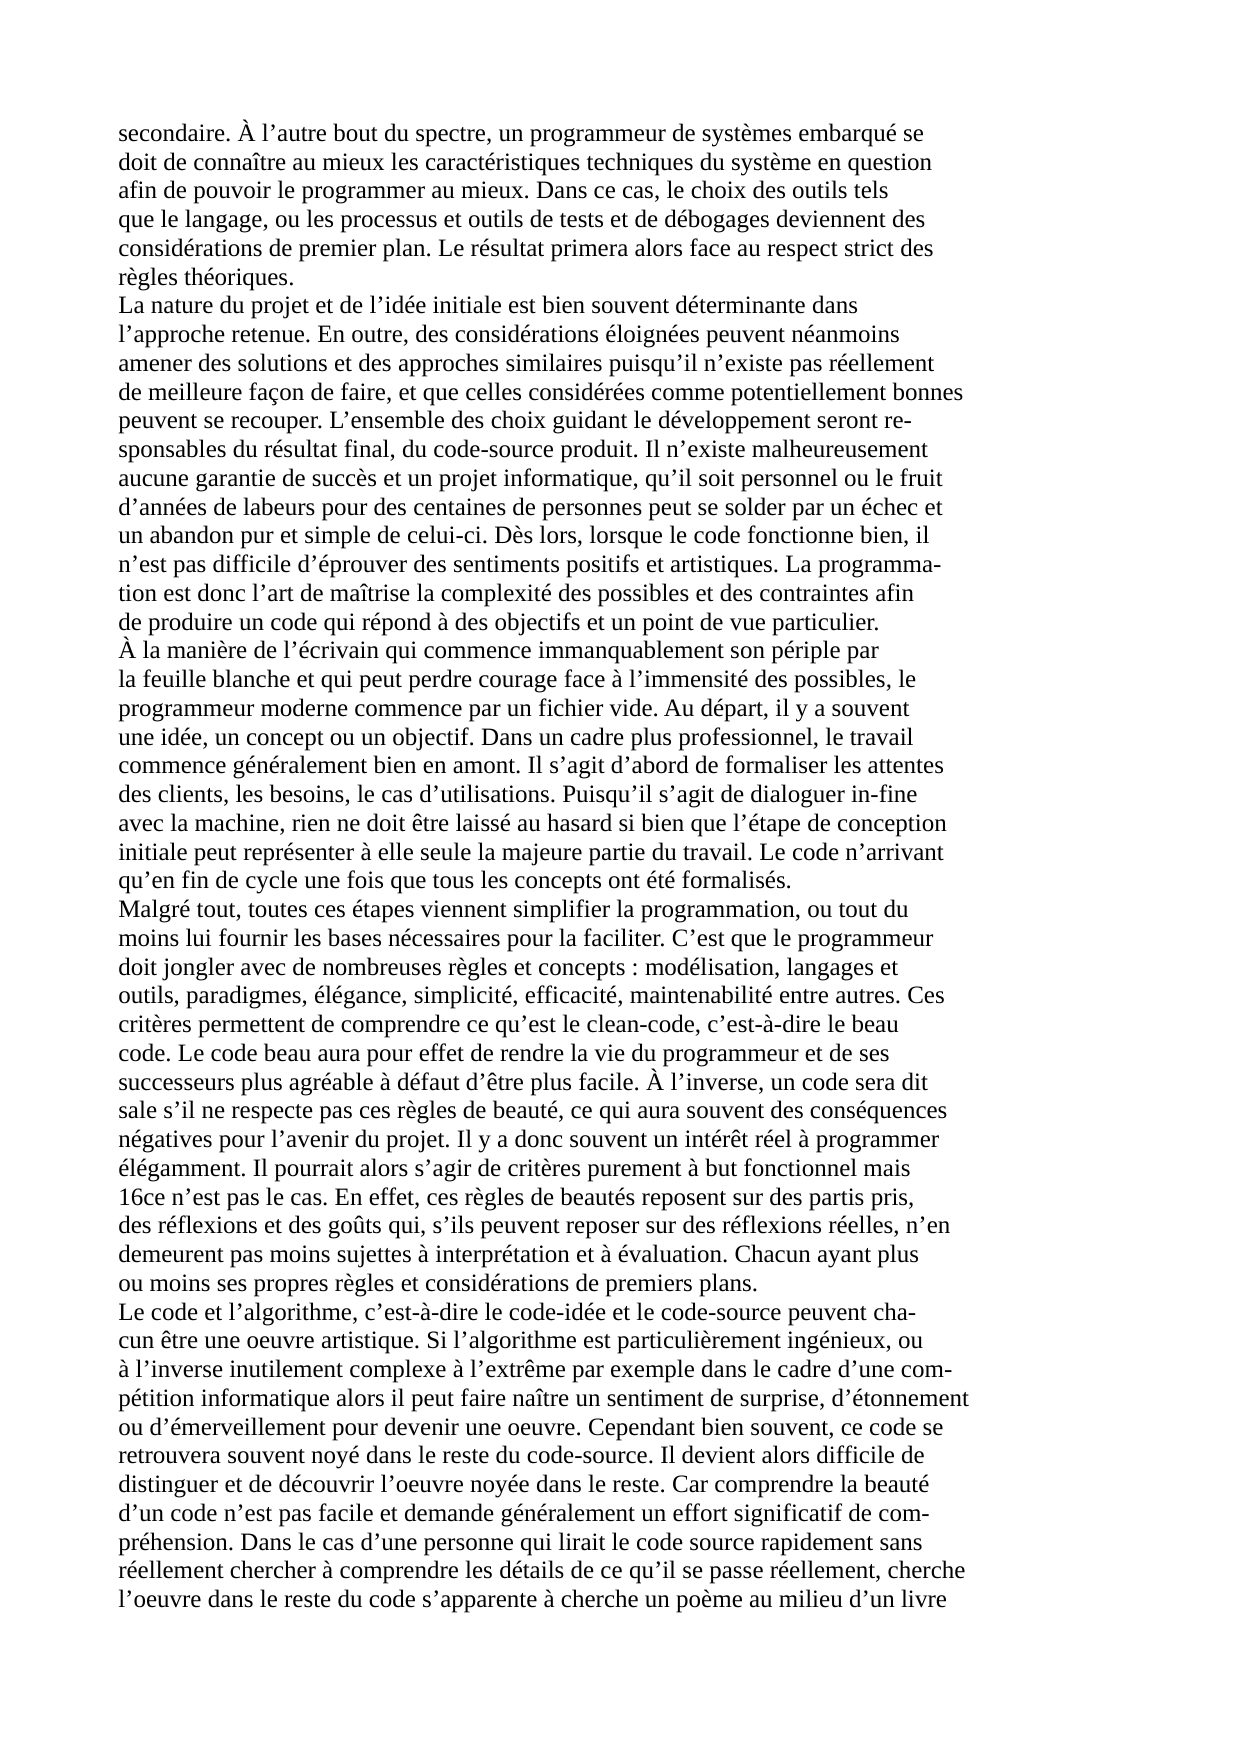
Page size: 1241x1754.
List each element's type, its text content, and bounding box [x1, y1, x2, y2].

text afin de pouvoir le programmer au mieux. Dans ce cas, le choix des outils tels [118, 176, 1122, 204]
text Le code et l’algorithme, c’est-à-dire le code-idée et le code-source peuvent cha- [118, 1297, 1122, 1326]
text de meilleure façon de faire, et que celles considérées comme potentiellement bonnes [118, 377, 1122, 406]
text élégamment. Il pourrait alors s’agir de critères purement à but fonctionnel mais [118, 1153, 1122, 1182]
text négatives pour l’avenir du projet. Il y a donc souvent un intérêt réel à programmer [118, 1124, 1122, 1153]
text retrouvera souvent noyé dans le reste du code-source. Il devient alors difficile de [118, 1441, 1122, 1469]
text préhension. Dans le cas d’une personne qui lirait le code source rapidement sans [118, 1527, 1122, 1556]
text de produire un code qui répond à des objectifs et un point de vue particulier. [118, 607, 1122, 636]
text des réflexions et des goûts qui, s’ils peuvent reposer sur des réflexions réelles, n’en [118, 1211, 1122, 1239]
text secondaire. À l’autre bout du spectre, un programmeur de systèmes embarqué se [118, 118, 1122, 147]
text distinguer et de découvrir l’oeuvre noyée dans le reste. Car comprendre la beauté [118, 1469, 1122, 1498]
text une idée, un concept ou un objectif. Dans un cadre plus professionnel, le travail [118, 722, 1122, 751]
text La nature du projet et de l’idée initiale est bien souvent déterminante dans [118, 291, 1122, 319]
text ou d’émerveillement pour devenir une oeuvre. Cependant bien souvent, ce code se [118, 1412, 1122, 1441]
text des clients, les besoins, le cas d’utilisations. Puisqu’il s’agit de dialoguer in-fine [118, 779, 1122, 808]
text doit de connaître au mieux les caractéristiques techniques du système en question [118, 147, 1122, 176]
text à l’inverse inutilement complexe à l’extrême par exemple dans le cadre d’une com- [118, 1354, 1122, 1383]
text d’années de labeurs pour des centaines de personnes peut se solder par un échec et [118, 492, 1122, 521]
text programmeur moderne commence par un fichier vide. Au départ, il y a souvent [118, 693, 1122, 722]
text l’approche retenue. En outre, des considérations éloignées peuvent néanmoins [118, 319, 1122, 348]
text avec la machine, rien ne doit être laissé au hasard si bien que l’étape de conception [118, 808, 1122, 837]
text que le langage, ou les processus et outils de tests et de débogages deviennent des [118, 204, 1122, 233]
text sale s’il ne respecte pas ces règles de beauté, ce qui aura souvent des conséquences [118, 1096, 1122, 1124]
text réellement chercher à comprendre les détails de ce qu’il se passe réellement, cherche [118, 1556, 1122, 1584]
text moins lui fournir les bases nécessaires pour la faciliter. C’est que le programmeur [118, 923, 1122, 952]
text successeurs plus agréable à défaut d’être plus facile. À l’inverse, un code sera dit [118, 1067, 1122, 1096]
text code. Le code beau aura pour effet de rendre la vie du programmeur et de ses [118, 1038, 1122, 1067]
text sponsables du résultat final, du code-source produit. Il n’existe malheureusement [118, 434, 1122, 463]
text À la manière de l’écrivain qui commence immanquablement son périple par [118, 636, 1122, 664]
text un abandon pur et simple de celui-ci. Dès lors, lorsque le code fonctionne bien, il [118, 521, 1122, 549]
text la feuille blanche et qui peut perdre courage face à l’immensité des possibles, le [118, 664, 1122, 693]
text d’un code n’est pas facile et demande généralement un effort significatif de com- [118, 1498, 1122, 1527]
text initiale peut représenter à elle seule la majeure partie du travail. Le code n’arrivant [118, 837, 1122, 866]
text règles théoriques. [118, 262, 1122, 291]
text Malgré tout, toutes ces étapes viennent simplifier la programmation, ou tout du [118, 894, 1122, 923]
text qu’en fin de cycle une fois que tous les concepts ont été formalisés. [118, 866, 1122, 894]
text outils, paradigmes, élégance, simplicité, efficacité, maintenabilité entre autres. Ces [118, 981, 1122, 1009]
text pétition informatique alors il peut faire naître un sentiment de surprise, d’étonnement [118, 1383, 1122, 1412]
text aucune garantie de succès et un projet informatique, qu’il soit personnel ou le fruit [118, 463, 1122, 492]
text doit jongler avec de nombreuses règles et concepts : modélisation, langages et [118, 952, 1122, 981]
text cun être une oeuvre artistique. Si l’algorithme est particulièrement ingénieux, ou [118, 1326, 1122, 1354]
text peuvent se recouper. L’ensemble des choix guidant le développement seront re- [118, 406, 1122, 434]
text 16ce n’est pas le cas. En effet, ces règles de beautés reposent sur des partis pris, [118, 1182, 1122, 1211]
text l’oeuvre dans le reste du code s’apparente à cherche un poème au milieu d’un livre [118, 1584, 1122, 1613]
text considérations de premier plan. Le résultat primera alors face au respect strict des [118, 233, 1122, 262]
text critères permettent de comprendre ce qu’est le clean-code, c’est-à-dire le beau [118, 1009, 1122, 1038]
text ou moins ses propres règles et considérations de premiers plans. [118, 1268, 1122, 1297]
text commence généralement bien en amont. Il s’agit d’abord de formaliser les attentes [118, 751, 1122, 779]
text n’est pas difficile d’éprouver des sentiments positifs et artistiques. La programma- [118, 549, 1122, 578]
text amener des solutions et des approches similaires puisqu’il n’existe pas réellement [118, 348, 1122, 377]
text tion est donc l’art de maîtrise la complexité des possibles et des contraintes afin [118, 578, 1122, 607]
text demeurent pas moins sujettes à interprétation et à évaluation. Chacun ayant plus [118, 1239, 1122, 1268]
